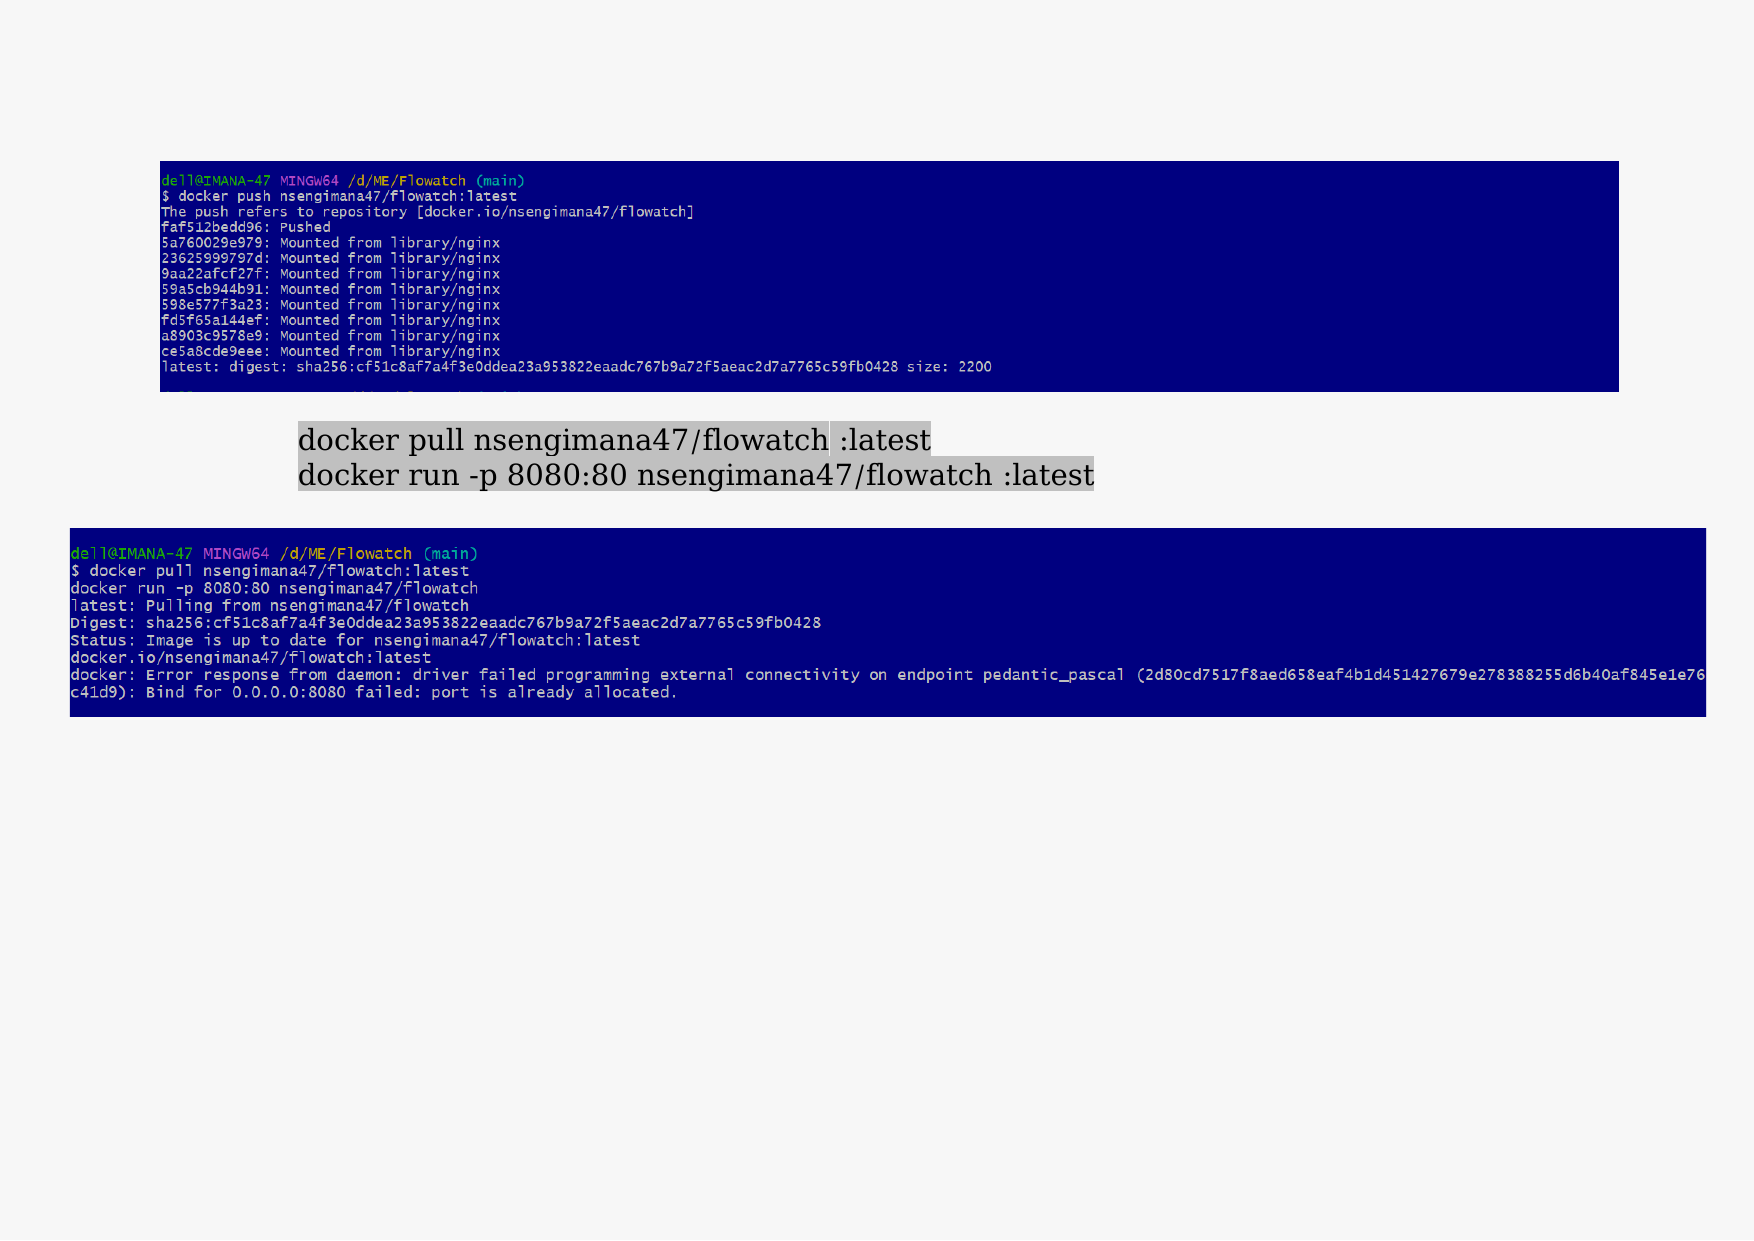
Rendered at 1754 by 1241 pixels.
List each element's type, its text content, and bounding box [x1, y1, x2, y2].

picture [69, 528, 1707, 717]
list docker run -p 8080:80 nsengimana47/flowatch :latest [298, 456, 1606, 491]
list docker pull nsengimana47/flowatch :latest [298, 421, 1606, 456]
picture [160, 161, 1619, 392]
